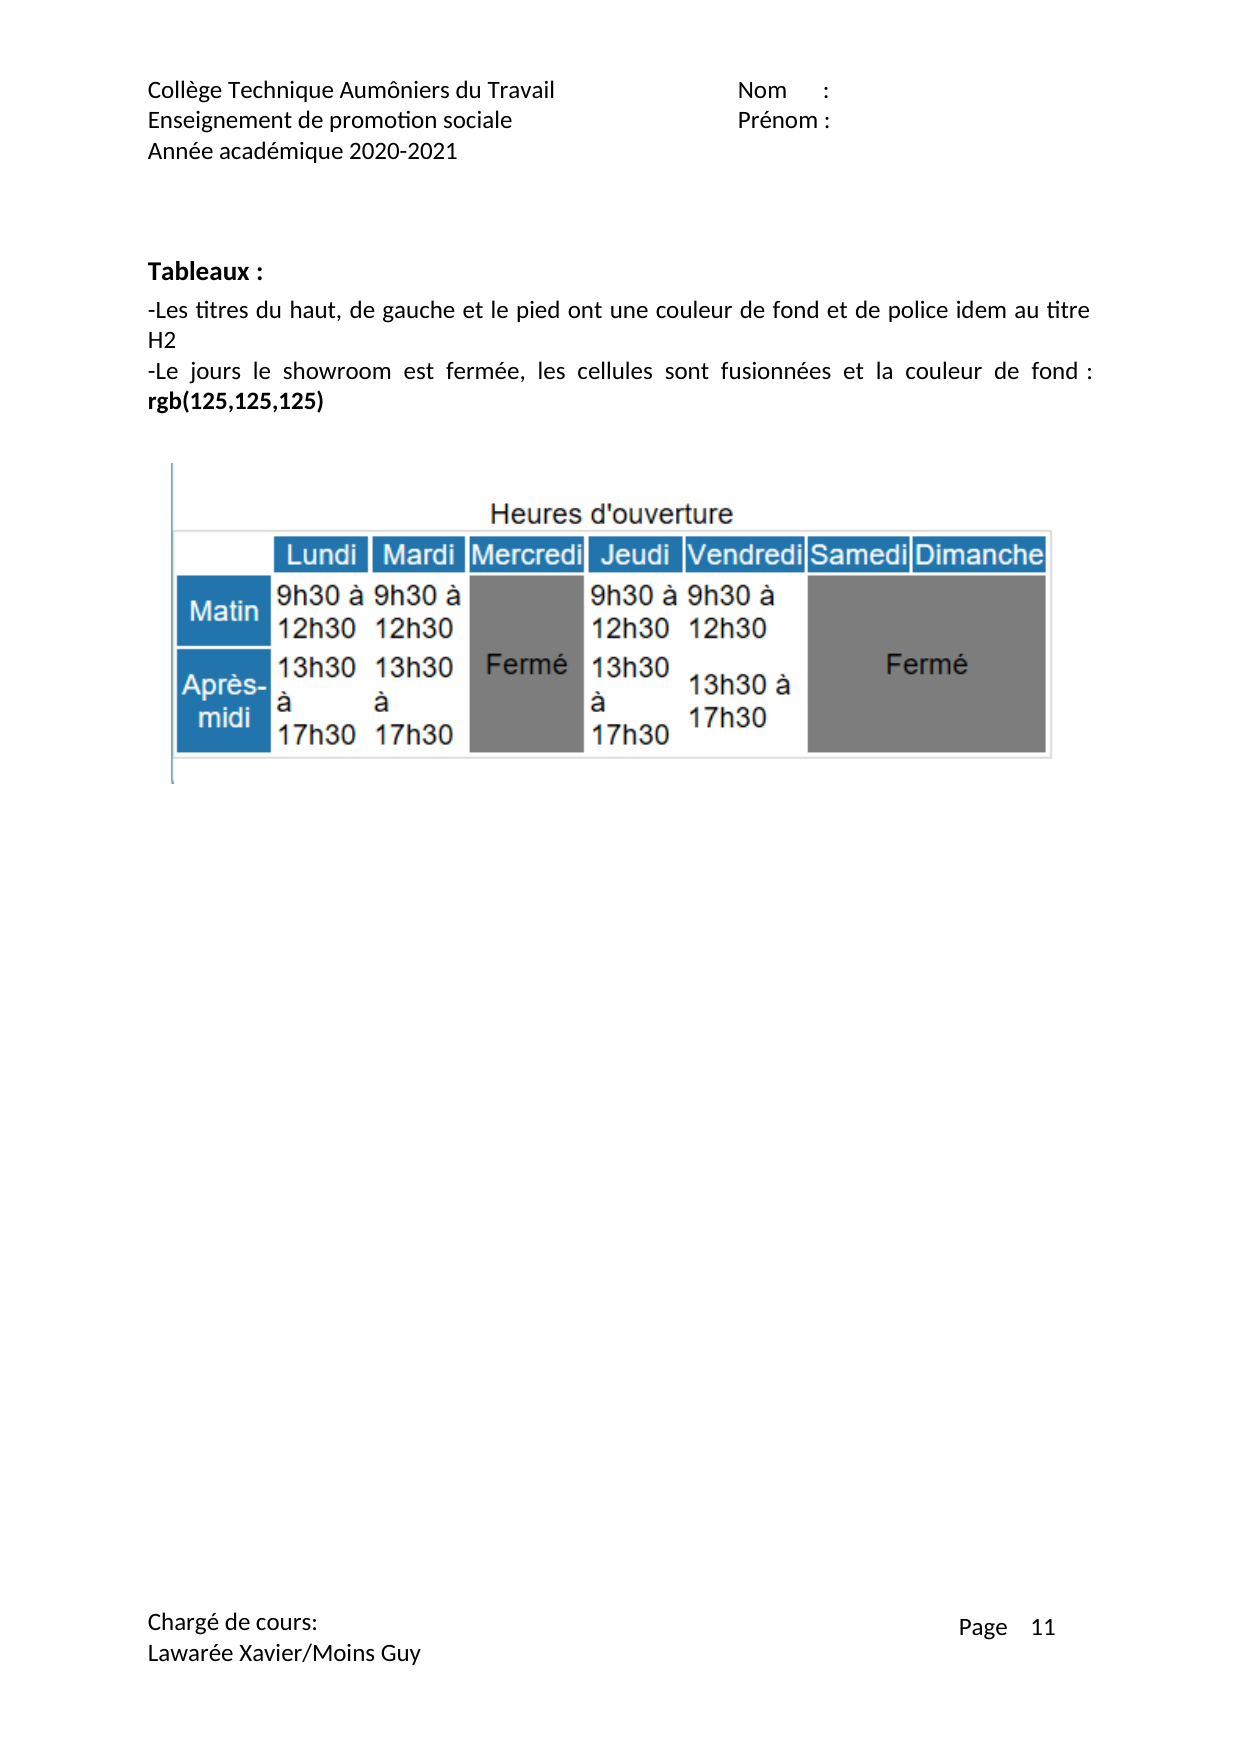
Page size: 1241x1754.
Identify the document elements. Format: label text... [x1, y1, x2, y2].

text -Le jours le showroom est fermée, les cellules sont fusionnées et la couleur de fond : rgb(125,125,125) [148, 355, 1093, 416]
subtitle Tableaux : [148, 254, 1093, 288]
text -Les titres du haut, de gauche et le pied ont une couleur de fond et de police idem au titre H2 [148, 294, 1093, 355]
